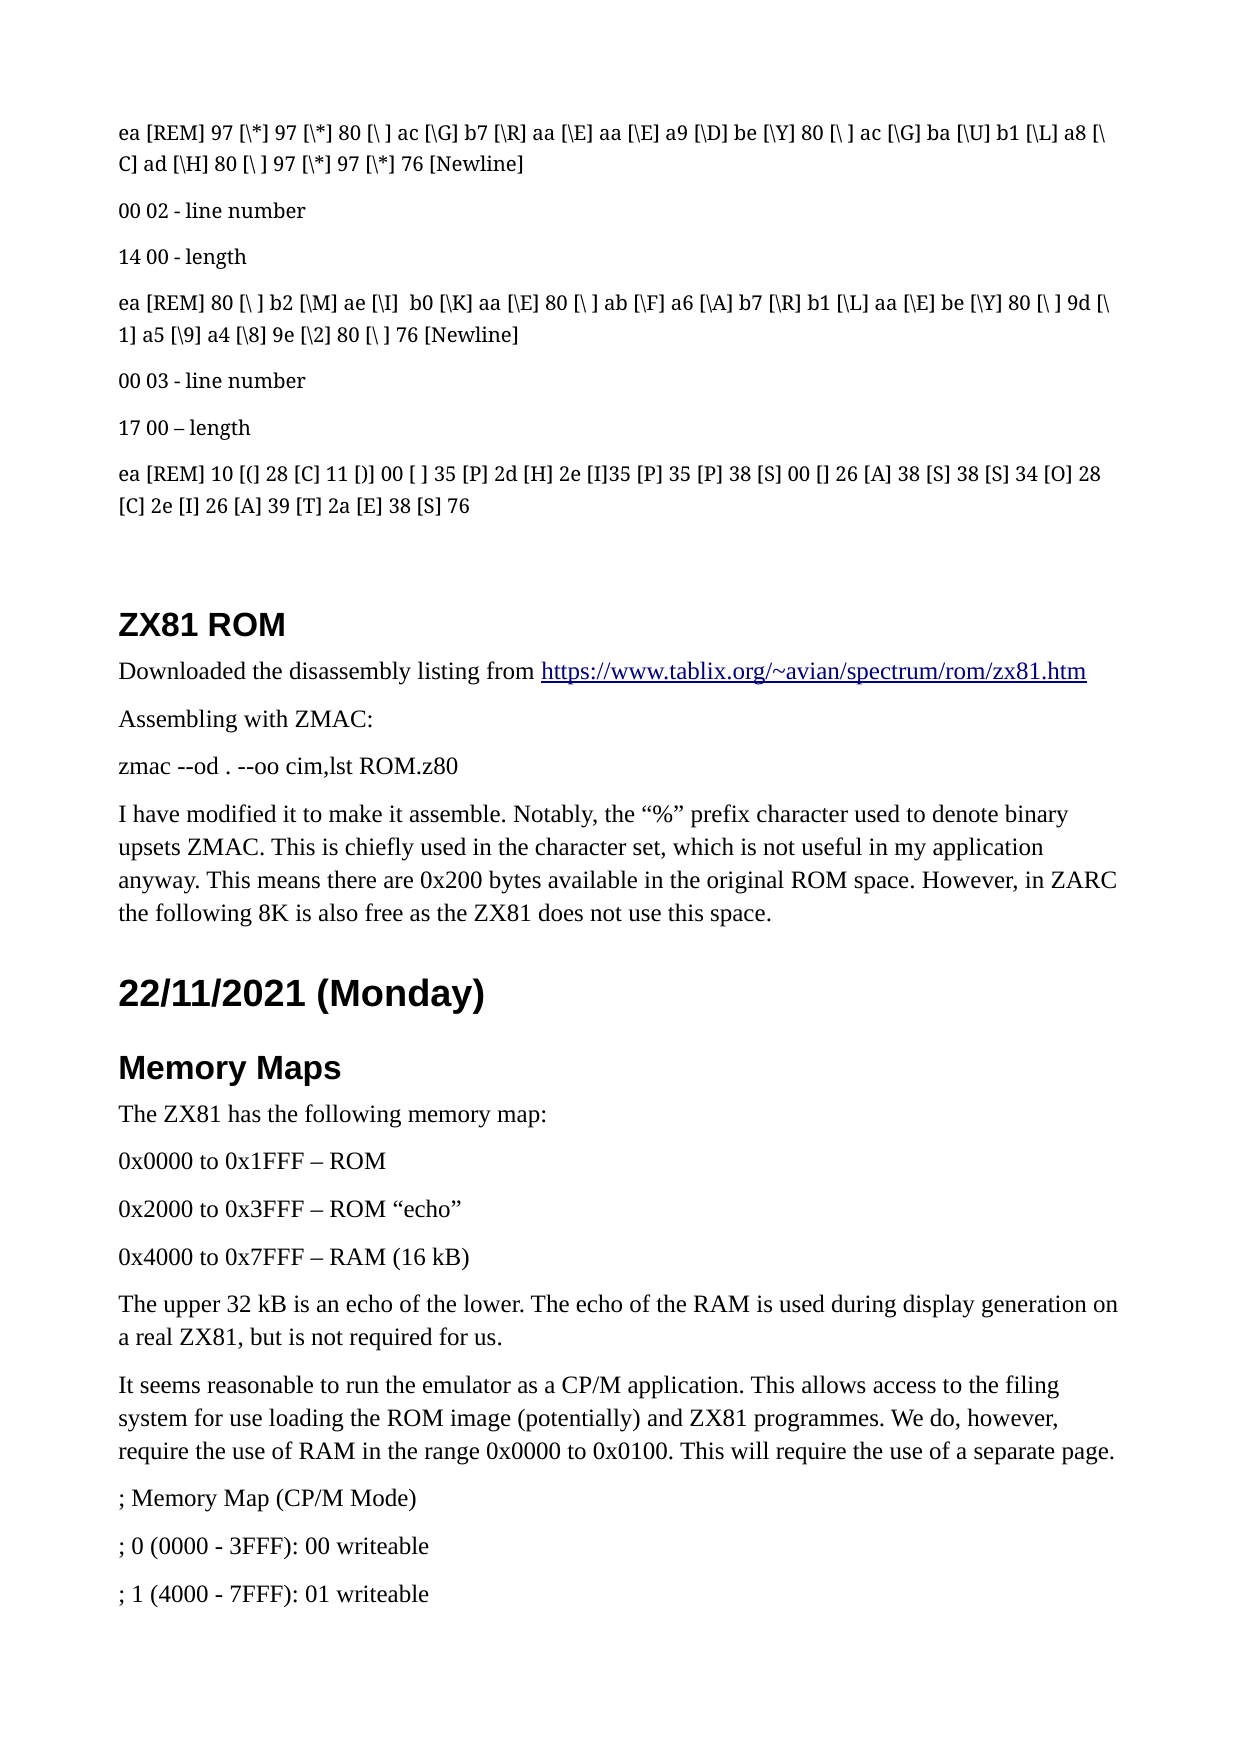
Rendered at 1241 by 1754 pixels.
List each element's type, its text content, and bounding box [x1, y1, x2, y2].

text ea [REM] 97 [\*] 97 [\*] 80 [\ ] ac [\G] b7 [\R] aa [\E] aa [\E] a9 [\D] be [\Y] 80 [\ ] ac [\G] ba [\U] b1 [\L] a8 [\C] ad [\H] 80 [\ ] 97 [\*] 97 [\*] 76 [Newline] [118, 118, 1122, 178]
text 17 00 – length [118, 413, 1122, 441]
text 00 02 - line number [118, 196, 1122, 224]
subtitle 22/11/2021 (Monday) [118, 971, 1122, 1014]
text 00 03 - line number [118, 367, 1122, 395]
text ea [REM] 80 [\ ] b2 [\M] ae [\I] b0 [\K] aa [\E] 80 [\ ] ab [\F] a6 [\A] b7 [\R] b1 [\L] aa [\E] be [\Y] 80 [\ ] 9d [\1] a5 [\9] a4 [\8] 9e [\2] 80 [\ ] 76 [Newline] [118, 289, 1122, 348]
text It seems reasonable to run the emulator as a CP/M application. This allows access to the filing system for use loading the ROM image (potentially) and ZX81 programmes. We do, however, require the use of RAM in the range 0x0000 to 0x0100. This will require the use of a separate page. [118, 1370, 1122, 1465]
text Downloaded the disassembly listing from https://www.tablix.org/~avian/spectrum/rom/zx81.htm [118, 656, 1122, 685]
text 0x2000 to 0x3FFF – ROM “echo” [118, 1194, 1122, 1223]
text The upper 32 kB is an echo of the lower. The echo of the RAM is used during display generation on a real ZX81, but is not required for us. [118, 1289, 1122, 1351]
text zmac --od . --oo cim,lst ROM.z80 [118, 751, 1122, 780]
text Assembling with ZMAC: [118, 704, 1122, 733]
text 0x0000 to 0x1FFF – ROM [118, 1146, 1122, 1175]
text I have modified it to make it assemble. Notably, the “%” prefix character used to denote binary upsets ZMAC. This is chiefly used in the character set, which is not useful in my application anyway. This means there are 0x200 bytes available in the original ROM space. However, in ZARC the following 8K is also free as the ZX81 does not use this space. [118, 799, 1122, 927]
text ; 1 (4000 - 7FFF): 01 writeable [118, 1579, 1122, 1607]
text 14 00 - length [118, 243, 1122, 270]
text The ZX81 has the following memory map: [118, 1099, 1122, 1128]
text ; Memory Map (CP/M Mode) [118, 1483, 1122, 1512]
text ea [REM] 10 [(] 28 [C] 11 [)] 00 [ ] 35 [P] 2d [H] 2e [I]35 [P] 35 [P] 38 [S] 00 [] 26 [A] 38 [S] 38 [S] 34 [O] 28 [C] 2e [I] 26 [A] 39 [T] 2a [E] 38 [S] 76 [118, 460, 1122, 519]
subtitle Memory Maps [118, 1048, 1122, 1086]
text 0x4000 to 0x7FFF – RAM (16 kB) [118, 1242, 1122, 1270]
text ; 0 (0000 - 3FFF): 00 writeable [118, 1531, 1122, 1560]
subtitle ZX81 ROM [118, 605, 1122, 644]
